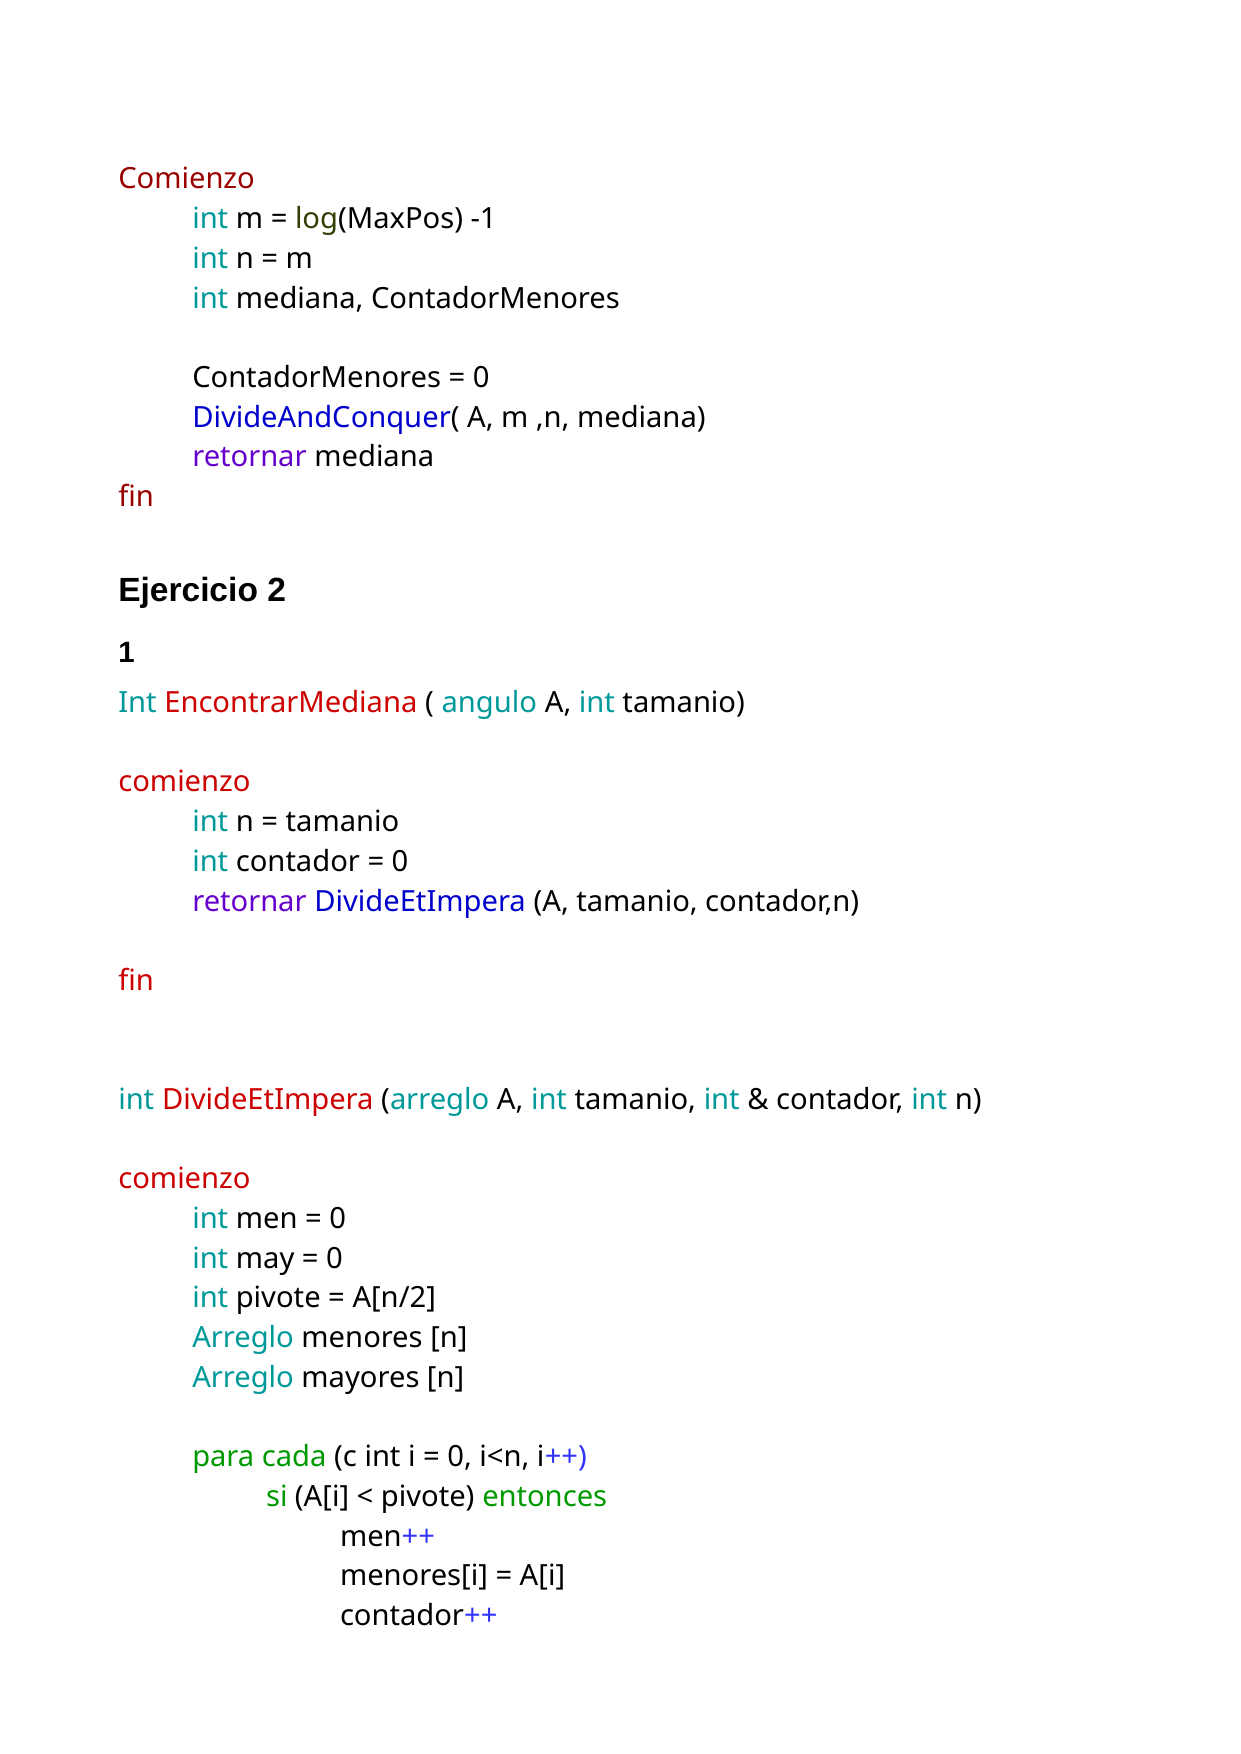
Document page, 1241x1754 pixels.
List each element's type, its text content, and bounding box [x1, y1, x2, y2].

text Comienzo [118, 158, 1122, 197]
text para cada (c int i = 0, i<n, i++) [118, 1435, 1122, 1475]
text int n = m [118, 237, 1122, 277]
text comienzo [118, 761, 1122, 800]
text fin [118, 959, 1122, 999]
text comienzo [118, 1158, 1122, 1197]
text int men = 0 [118, 1197, 1122, 1237]
text int contador = 0 [118, 840, 1122, 880]
text menores[i] = A[i] [118, 1554, 1122, 1594]
text retornar mediana [118, 436, 1122, 475]
text int mediana, ContadorMenores [118, 277, 1122, 317]
text int pivote = A[n/2] [118, 1277, 1122, 1316]
text fin [118, 475, 1122, 515]
text ContadorMenores = 0 [118, 356, 1122, 396]
text int may = 0 [118, 1237, 1122, 1277]
subtitle 1 [118, 635, 1122, 669]
subtitle Ejercicio 2 [118, 569, 1122, 608]
text men++ [118, 1515, 1122, 1554]
text int DivideEtImpera (arreglo A, int tamanio, int & contador, int n) [118, 1078, 1122, 1118]
text int m = log(MaxPos) -1 [118, 197, 1122, 237]
text Int EncontrarMediana ( angulo A, int tamanio) [118, 681, 1122, 721]
text Arreglo menores [n] [118, 1316, 1122, 1356]
text si (A[i] < pivote) entonces [118, 1475, 1122, 1515]
text contador++ [118, 1594, 1122, 1634]
text Arreglo mayores [n] [118, 1356, 1122, 1396]
text retornar DivideEtImpera (A, tamanio, contador,n) [118, 880, 1122, 919]
text int n = tamanio [118, 800, 1122, 840]
text DivideAndConquer( A, m ,n, mediana) [118, 396, 1122, 436]
